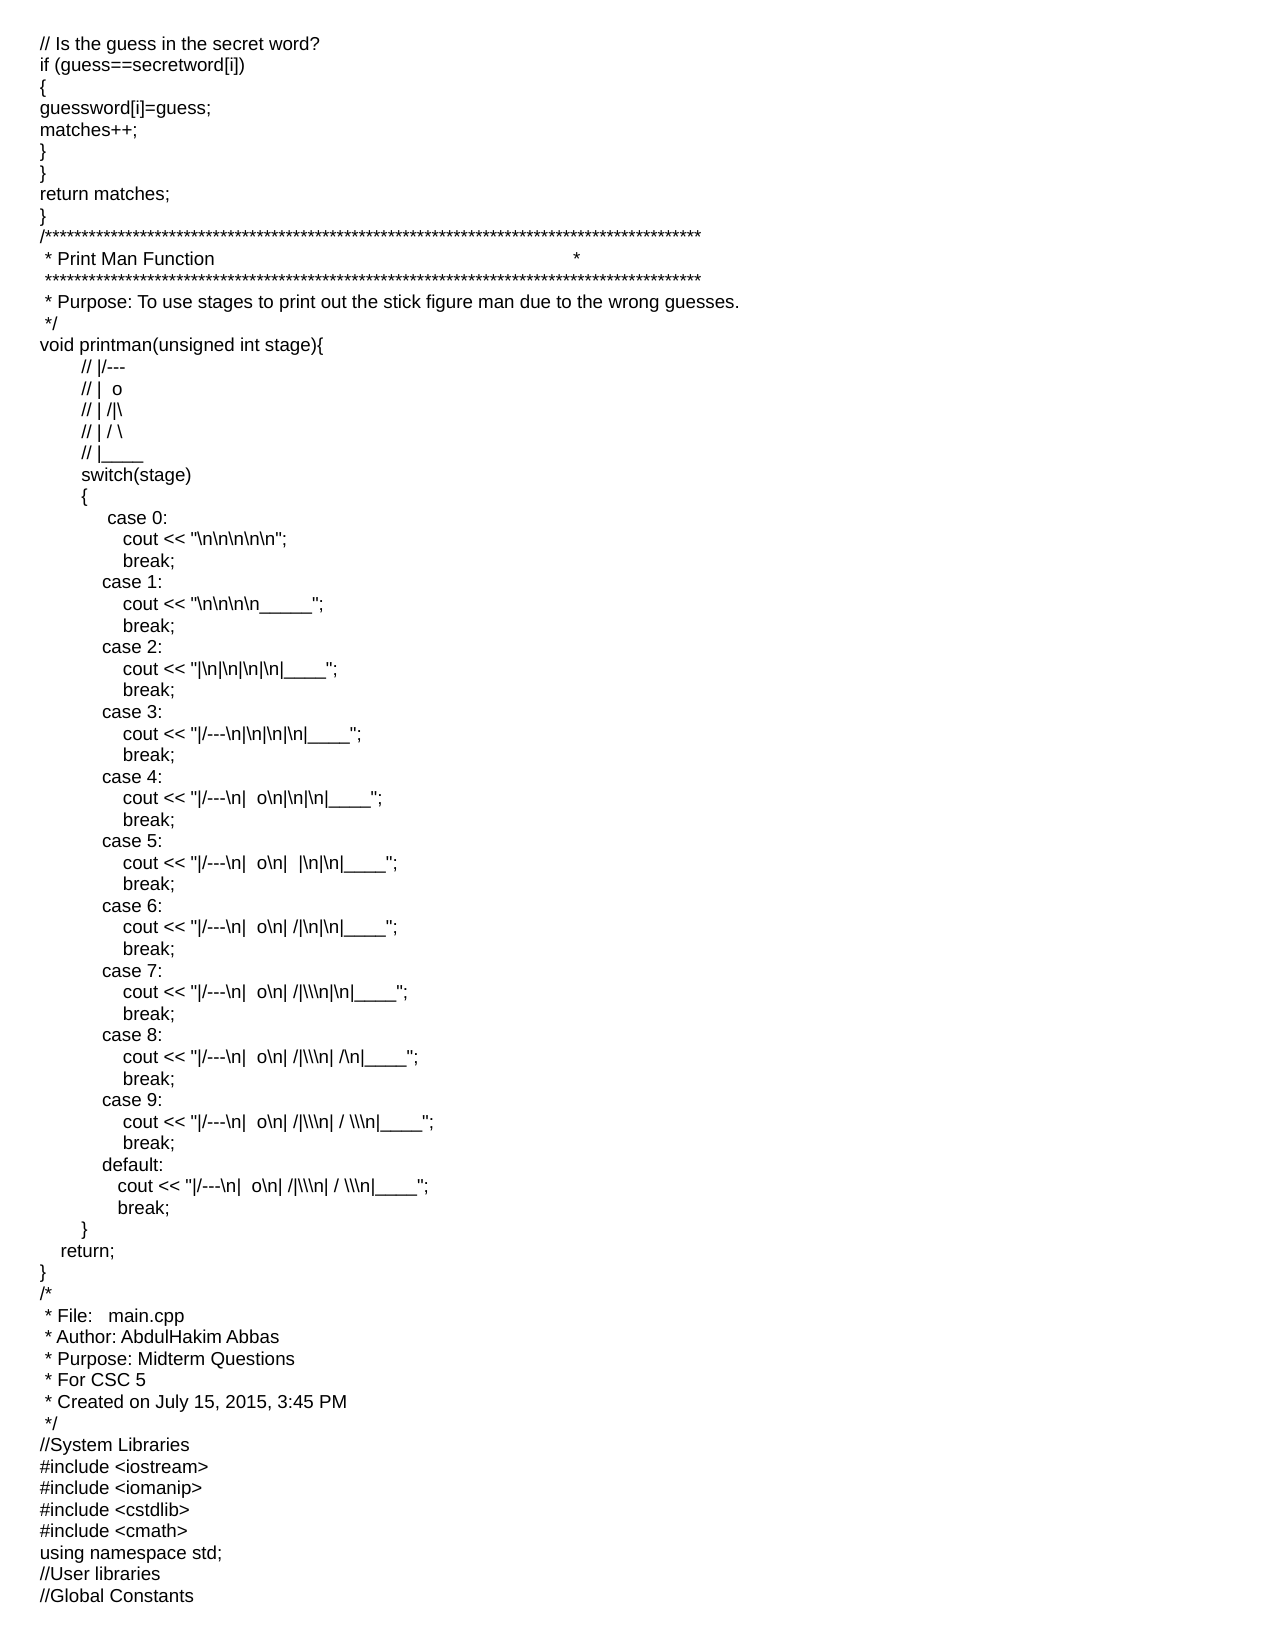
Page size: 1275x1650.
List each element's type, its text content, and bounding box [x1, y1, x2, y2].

text case 6: [39, 895, 1156, 916]
text cout << "\n\n\n\n\n"; [39, 528, 1156, 550]
text */ [39, 313, 1156, 334]
text break; [39, 1067, 1156, 1089]
text */ [39, 1412, 1156, 1434]
text #include <cstdlib> [39, 1498, 1156, 1520]
text } [39, 205, 1156, 226]
text case 8: [39, 1024, 1156, 1046]
text default: [39, 1153, 1156, 1175]
text break; [39, 808, 1156, 830]
text // |/--- [39, 356, 1156, 377]
text * Created on July 15, 2015, 3:45 PM [39, 1391, 1156, 1412]
text // | /|\ [39, 399, 1156, 420]
text cout << "|/---\n| o\n| /|\\\n|\n|____"; [39, 981, 1156, 1003]
text cout << "|/---\n|\n|\n|\n|____"; [39, 722, 1156, 744]
text case 1: [39, 571, 1156, 593]
text guessword[i]=guess; [39, 97, 1156, 118]
text using namespace std; [39, 1542, 1156, 1563]
text * Author: AbdulHakim Abbas [39, 1326, 1156, 1348]
text * Purpose: To use stages to print out the stick figure man due to the wrong guesses. [39, 291, 1156, 313]
text if (guess==secretword[i]) [39, 54, 1156, 75]
text case 7: [39, 959, 1156, 981]
text switch(stage) [39, 463, 1156, 485]
text break; [39, 550, 1156, 571]
text #include <iostream> [39, 1455, 1156, 1477]
text cout << "|\n|\n|\n|\n|____"; [39, 658, 1156, 679]
text break; [39, 1197, 1156, 1218]
text case 5: [39, 830, 1156, 852]
text cout << "|/---\n| o\n| /|\\\n| / \\\n|____"; [39, 1175, 1156, 1197]
text * File: main.cpp [39, 1304, 1156, 1326]
text //User libraries [39, 1563, 1156, 1585]
text // Is the guess in the secret word? [39, 32, 1156, 54]
text ****************************************************************************************** [39, 269, 1156, 291]
text { [39, 485, 1156, 507]
text /****************************************************************************************** [39, 226, 1156, 248]
text break; [39, 679, 1156, 701]
text break; [39, 614, 1156, 636]
text matches++; [39, 118, 1156, 140]
text case 9: [39, 1089, 1156, 1110]
text case 4: [39, 765, 1156, 787]
text //System Libraries [39, 1434, 1156, 1455]
text //Global Constants [39, 1585, 1156, 1606]
text cout << "|/---\n| o\n| /|\n|\n|____"; [39, 916, 1156, 938]
text case 3: [39, 701, 1156, 722]
text return; [39, 1240, 1156, 1261]
text cout << "|/---\n| o\n| /|\\\n| / \\\n|____"; [39, 1110, 1156, 1132]
text // | o [39, 377, 1156, 399]
text void printman(unsigned int stage){ [39, 334, 1156, 356]
text * For CSC 5 [39, 1369, 1156, 1391]
text break; [39, 1132, 1156, 1153]
text // |____ [39, 442, 1156, 463]
text case 2: [39, 636, 1156, 658]
text cout << "|/---\n| o\n| /|\\\n| /\n|____"; [39, 1046, 1156, 1067]
text } [39, 1261, 1156, 1283]
text { [39, 75, 1156, 97]
text cout << "|/---\n| o\n|\n|\n|____"; [39, 787, 1156, 808]
text cout << "|/---\n| o\n| |\n|\n|____"; [39, 852, 1156, 873]
text break; [39, 744, 1156, 765]
text // | / \ [39, 420, 1156, 442]
text break; [39, 873, 1156, 895]
text case 0: [39, 507, 1156, 528]
text * Print Man Function * [39, 248, 1156, 269]
text break; [39, 1003, 1156, 1024]
text cout << "\n\n\n\n_____"; [39, 593, 1156, 614]
text #include <cmath> [39, 1520, 1156, 1542]
text * Purpose: Midterm Questions [39, 1348, 1156, 1369]
text break; [39, 938, 1156, 959]
text } [39, 1218, 1156, 1240]
text } [39, 140, 1156, 162]
text return matches; [39, 183, 1156, 205]
text /* [39, 1283, 1156, 1304]
text #include <iomanip> [39, 1477, 1156, 1498]
text } [39, 162, 1156, 183]
